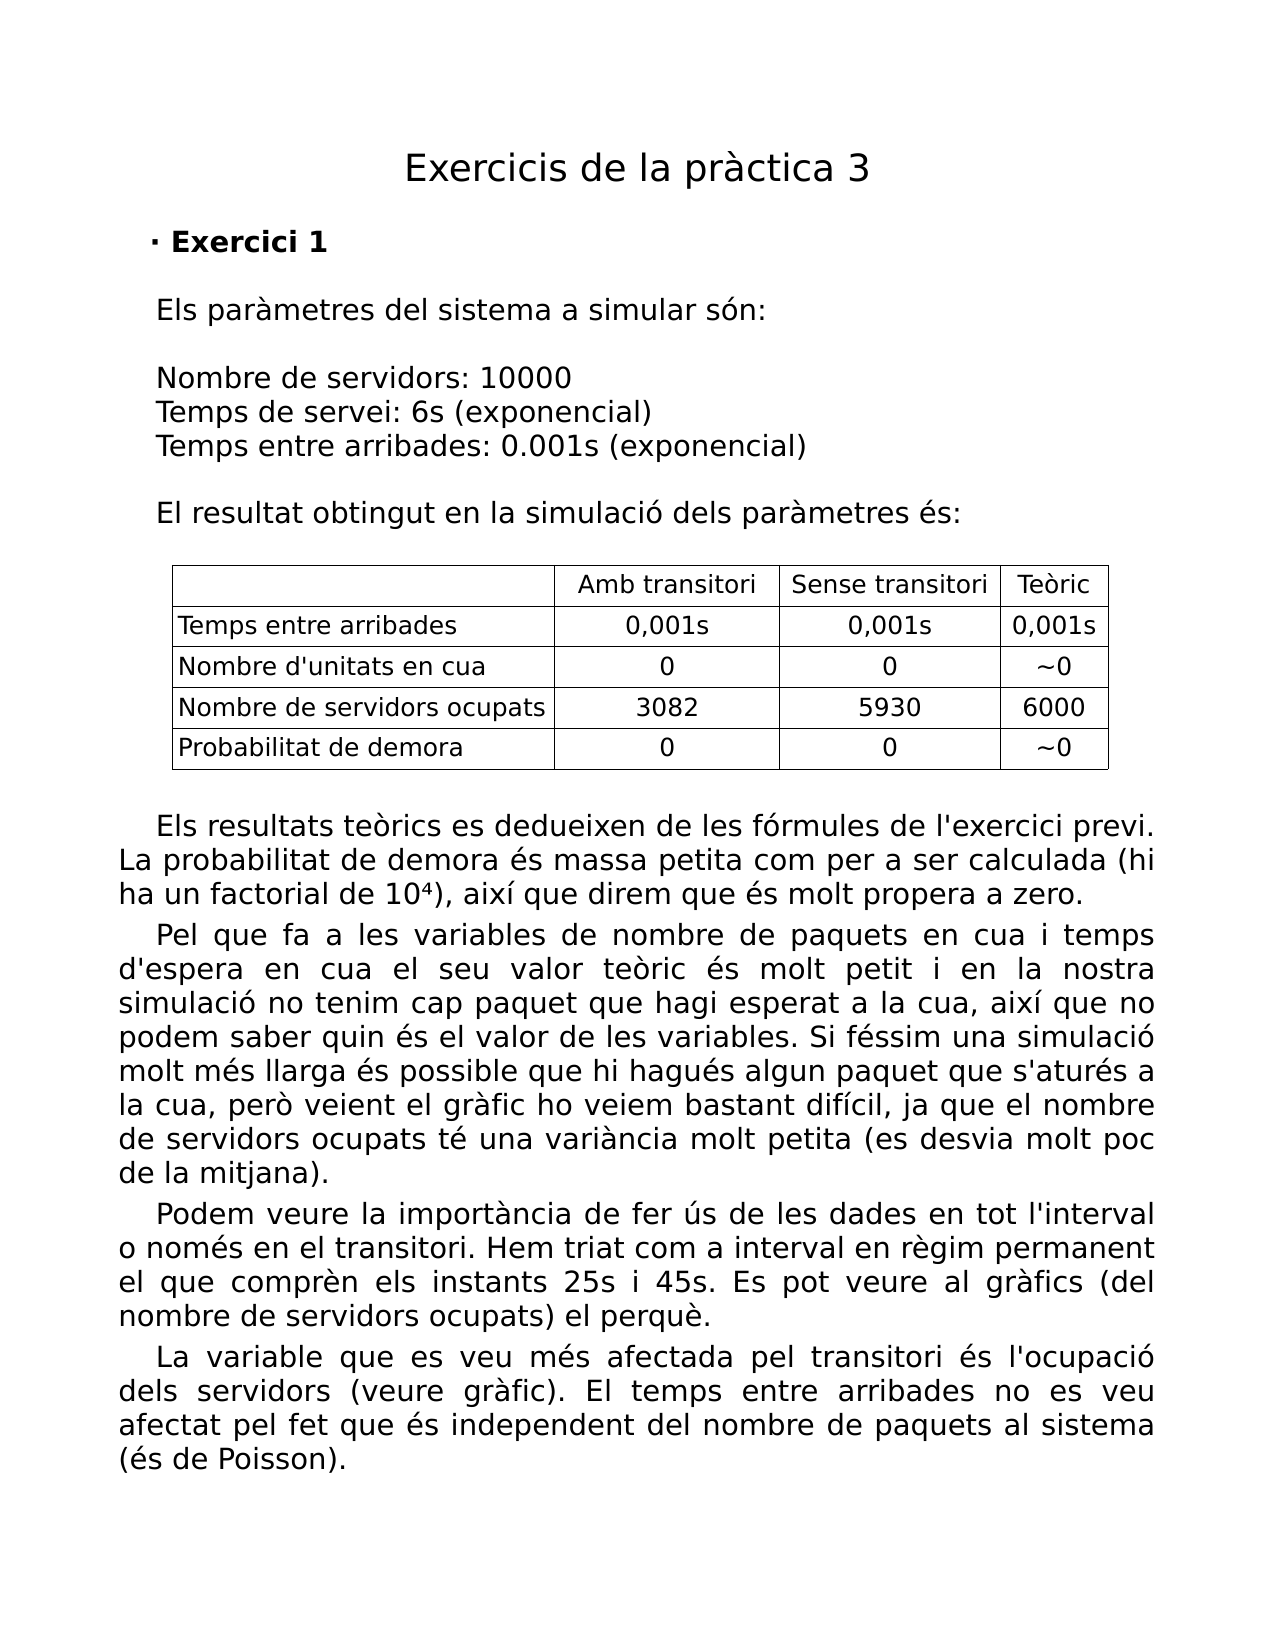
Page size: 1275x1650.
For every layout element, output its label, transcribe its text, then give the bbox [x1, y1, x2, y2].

table_cell Probabilitat de demora [173, 729, 554, 768]
table_cell 0 [555, 729, 779, 768]
table_cell 0 [780, 729, 1000, 768]
table_cell 3082 [555, 688, 779, 728]
table_header Teòric [1001, 566, 1108, 606]
table_header Amb transitori [555, 566, 779, 606]
text Els resultats teòrics es dedueixen de les fórmules de l'exercici previ. La probabilitat de demora és massa petita com per a ser calculada (hi ha un factorial de 10⁴), així que direm que és molt propera a zero. [118, 809, 1157, 911]
text Temps de servei: 6s (exponencial) [118, 395, 1157, 429]
text · Exercici 1 [118, 225, 1157, 259]
table_cell 5930 [780, 688, 1000, 728]
table_cell Nombre de servidors ocupats [173, 688, 554, 728]
table_header Sense transitori [780, 566, 1000, 606]
table_cell 0,001s [1001, 607, 1108, 646]
text La variable que es veu més afectada pel transitori és l'ocupació dels servidors (veure gràfic). El temps entre arribades no es veu afectat pel fet que és independent del nombre de paquets al sistema (és de Poisson). [118, 1340, 1157, 1476]
text Temps entre arribades: 0.001s (exponencial) [118, 429, 1157, 463]
table_cell 0 [555, 647, 779, 687]
table_cell 0,001s [555, 607, 779, 646]
text El resultat obtingut en la simulació dels paràmetres és: [118, 497, 1157, 531]
text Nombre de servidors: 10000 [118, 361, 1157, 395]
table_cell ~0 [1001, 647, 1108, 687]
table_cell 0,001s [780, 607, 1000, 646]
text Els paràmetres del sistema a simular són: [118, 293, 1157, 327]
text Pel que fa a les variables de nombre de paquets en cua i temps d'espera en cua el seu valor teòric és molt petit i en la nostra simulació no tenim cap paquet que hagi esperat a la cua, així que no podem saber quin és el valor de les variables. Si féssim una simulació molt més llarga és possible que hi hagués algun paquet que s'aturés a la cua, però veient el gràfic ho veiem bastant difícil, ja que el nombre de servidors ocupats té una variància molt petita (es desvia molt poc de la mitjana). [118, 918, 1157, 1190]
table_cell Temps entre arribades [173, 607, 554, 646]
text Exercicis de la pràctica 3 [118, 147, 1157, 191]
table_header [173, 566, 554, 606]
table_cell ~0 [1001, 729, 1108, 768]
table_cell 6000 [1001, 688, 1108, 728]
table_cell 0 [780, 647, 1000, 687]
table_cell Nombre d'unitats en cua [173, 647, 554, 687]
text Podem veure la importància de fer ús de les dades en tot l'interval o només en el transitori. Hem triat com a interval en règim permanent el que comprèn els instants 25s i 45s. Es pot veure al gràfics (del nombre de servidors ocupats) el perquè. [118, 1197, 1157, 1333]
